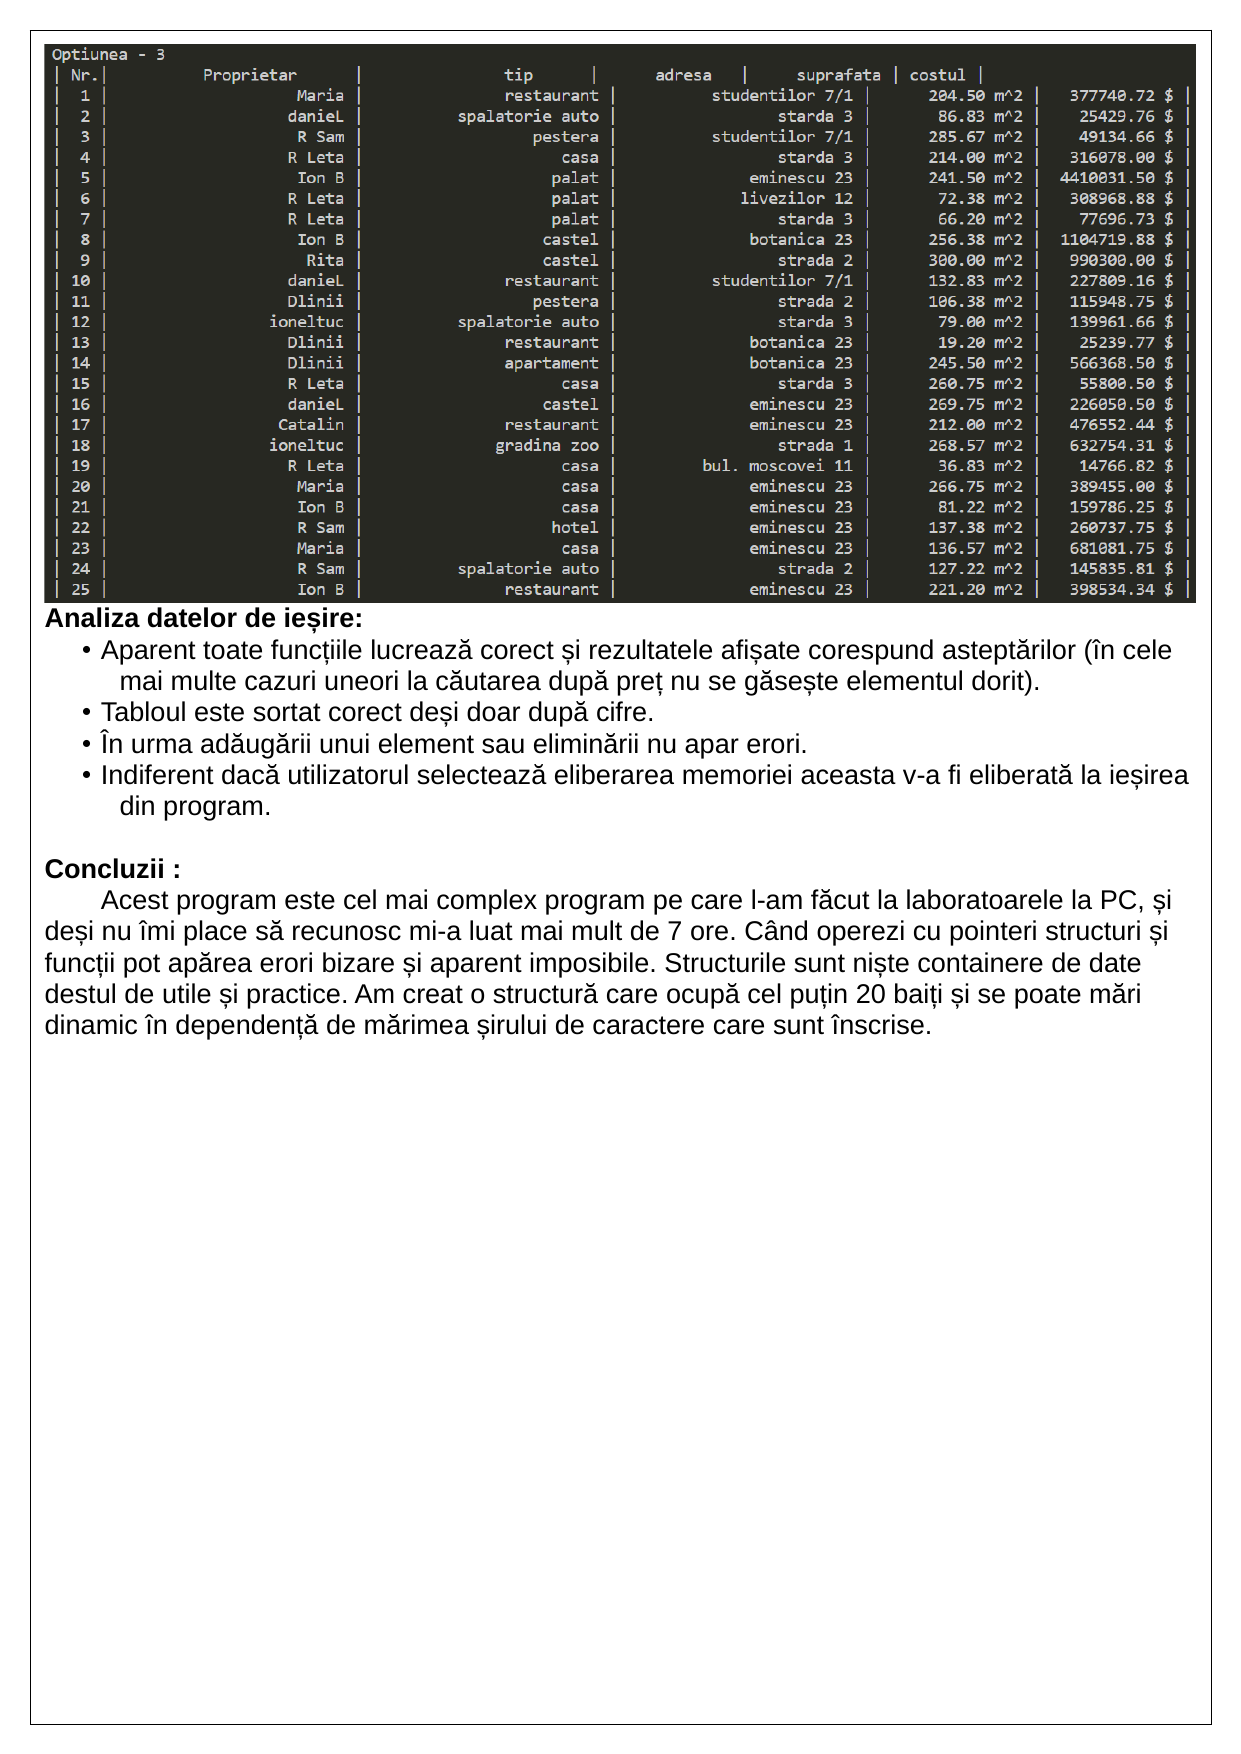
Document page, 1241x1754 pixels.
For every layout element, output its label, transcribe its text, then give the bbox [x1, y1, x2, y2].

list Tabloul este sortat corect deși doar după cifre. [82, 696, 1196, 728]
list Indiferent dacă utilizatorul selectează eliberarea memoriei aceasta v-a fi eliberată la ieșirea din program. [82, 759, 1196, 822]
list Aparent toate funcțiile lucrează corect și rezultatele afișate corespund asteptărilor (în cele mai multe cazuri uneori la căutarea după preț nu se găsește elementul dorit). [82, 634, 1196, 696]
text Analiza datelor de ieșire: [44, 603, 1196, 634]
picture [44, 44, 1196, 603]
text Concluzii : [44, 853, 1196, 884]
list În urma adăugării unui element sau eliminării nu apar erori. [82, 728, 1196, 759]
text Acest program este cel mai complex program pe care l-am făcut la laboratoarele la PC, și deși nu îmi place să recunosc mi-a luat mai mult de 7 ore. Când operezi cu pointeri structuri și funcții pot apărea erori bizare și aparent imposibile. Structurile sunt niște containere de date destul de utile și practice. Am creat o structură care ocupă cel puțin 20 baiți și se poate mări dinamic în dependență de mărimea șirului de caractere care sunt înscrise. [44, 884, 1196, 1040]
